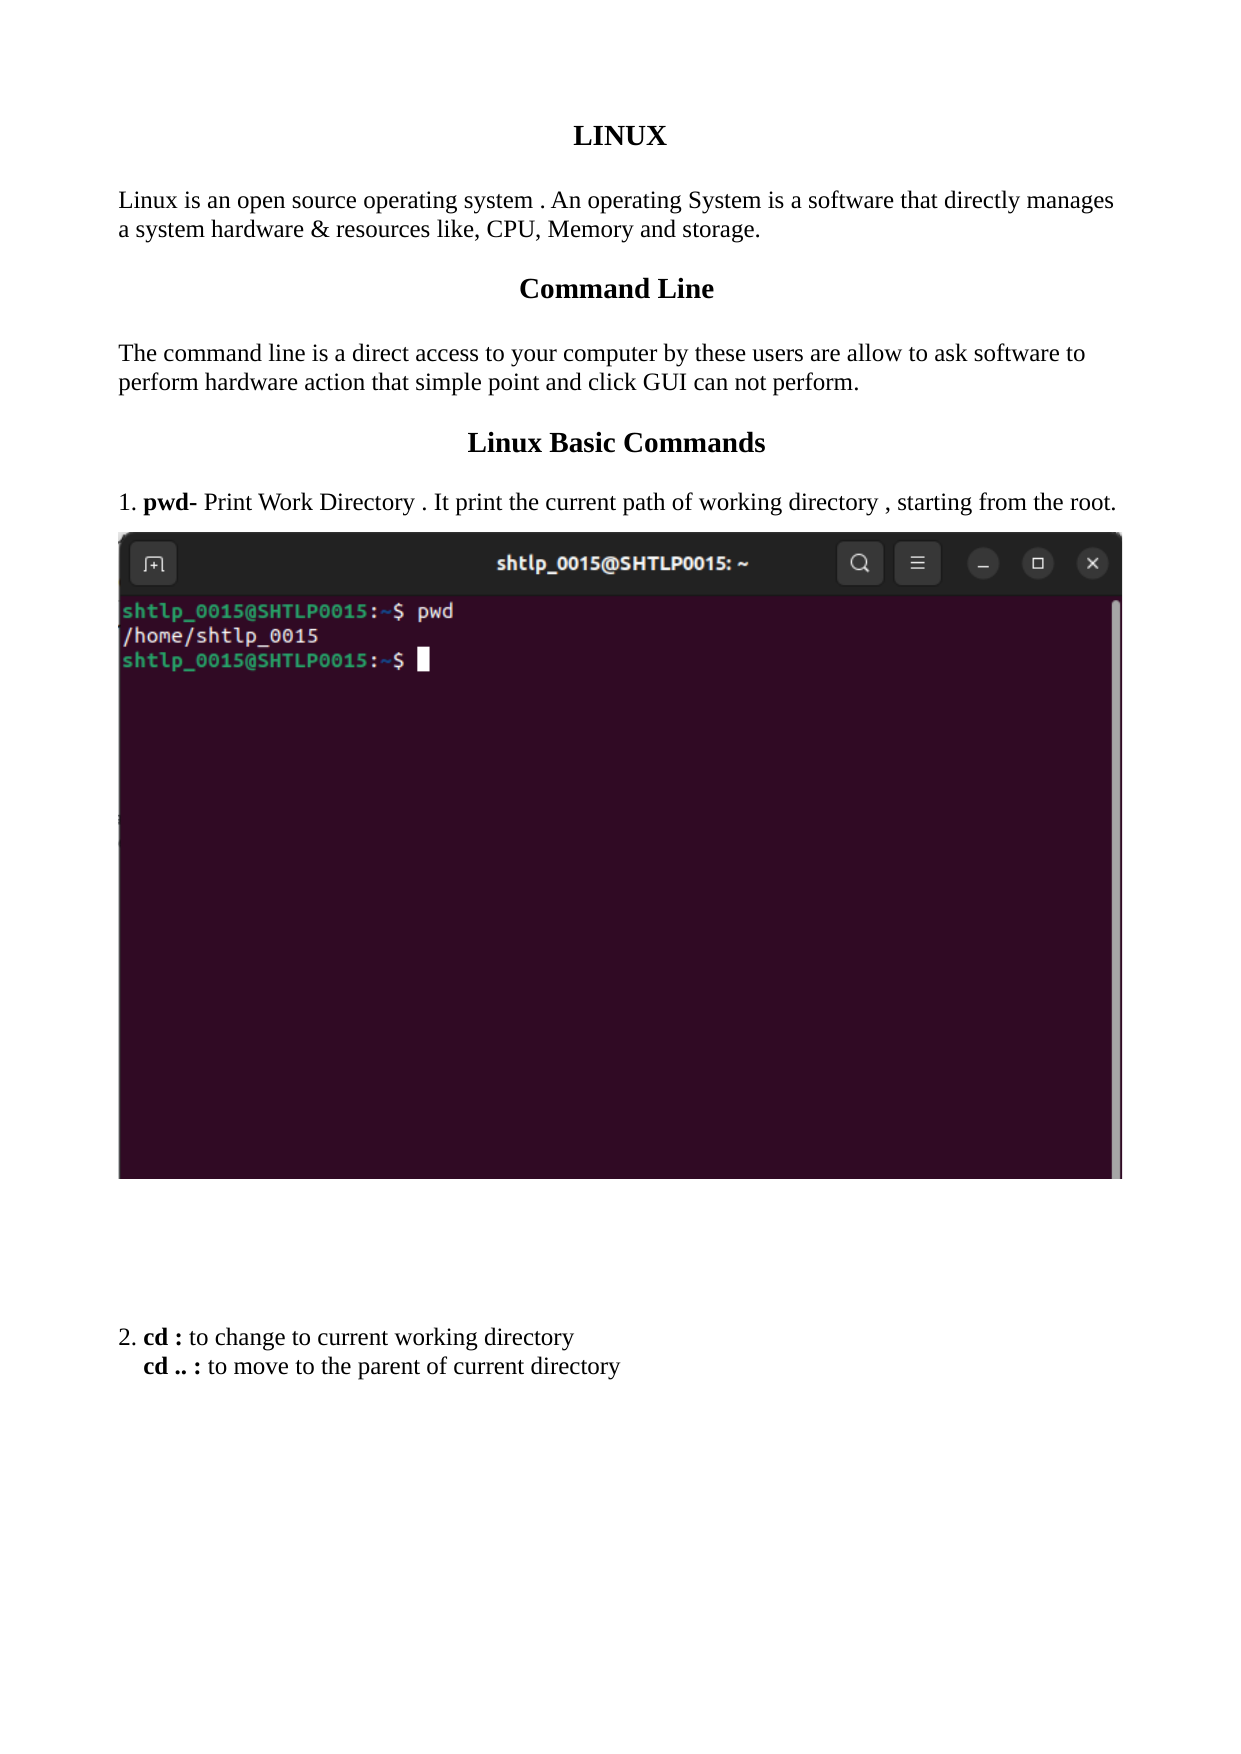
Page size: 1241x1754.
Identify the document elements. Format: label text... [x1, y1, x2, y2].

text Linux is an open source operating system . An operating System is a software that directly manages a system hardware & resources like, CPU, Memory and storage. [118, 185, 1122, 243]
text Linux Basic Commands [118, 425, 1122, 458]
text Command Line [118, 271, 1122, 305]
text 2. cd : to change to current working directory [118, 1322, 1122, 1351]
picture [118, 532, 1123, 1179]
text LINUX [118, 118, 1122, 152]
text cd .. : to move to the parent of current directory [118, 1351, 1122, 1380]
text The command line is a direct access to your computer by these users are allow to ask software to perform hardware action that simple point and click GUI can not perform. [118, 338, 1122, 396]
text 1. pwd- Print Work Directory . It print the current path of working directory , starting from the root. [118, 487, 1122, 516]
